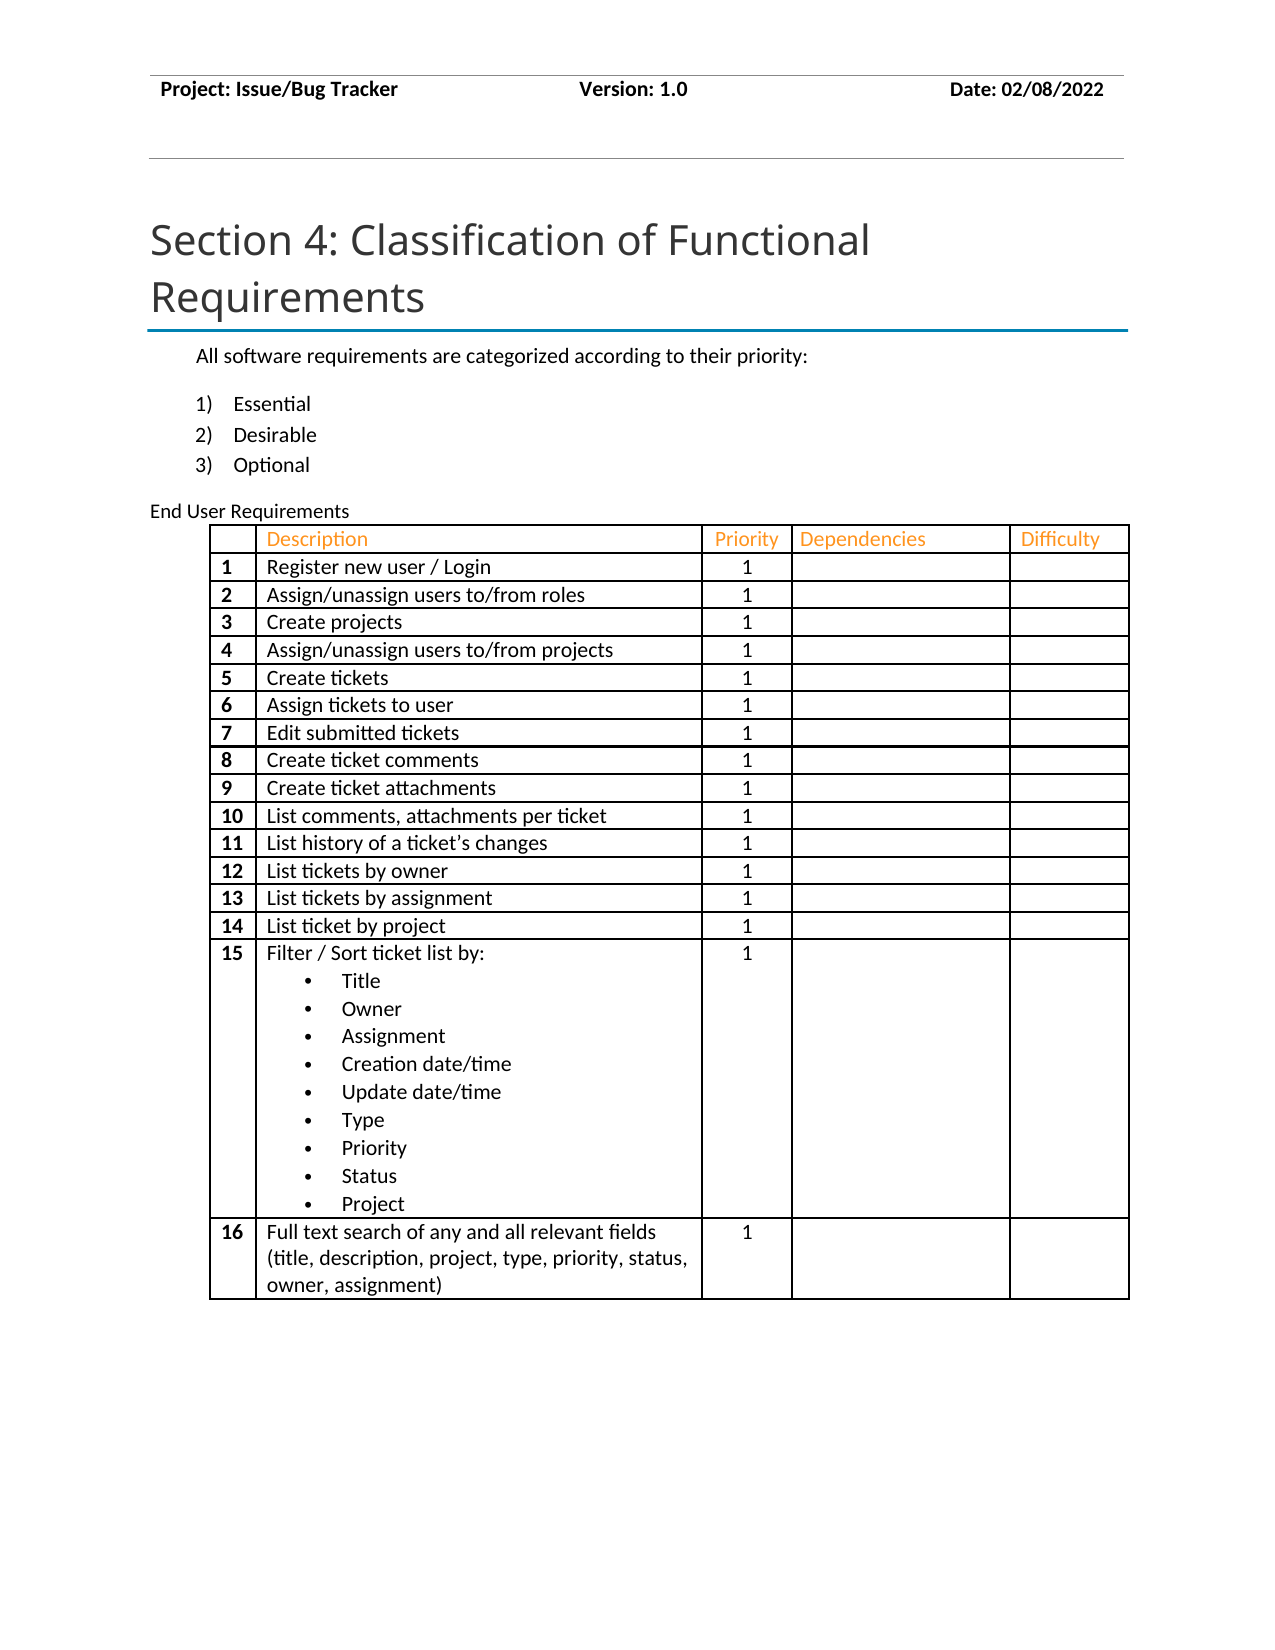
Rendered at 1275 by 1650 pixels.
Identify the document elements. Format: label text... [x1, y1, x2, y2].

table_cell 1 [703, 554, 791, 580]
table_cell 16 [211, 1219, 255, 1244]
table_cell [703, 1049, 791, 1077]
table_cell [703, 1271, 791, 1298]
table_cell [1011, 775, 1128, 801]
table_cell 1 [703, 830, 791, 856]
table_cell [211, 1245, 255, 1271]
table_header Dependencies [793, 526, 1009, 552]
table_cell [211, 1271, 255, 1298]
table_cell 1 [703, 775, 791, 801]
table_header Difficulty [1011, 526, 1128, 552]
table_cell [793, 775, 1009, 801]
table_cell 1 [703, 748, 791, 773]
table_cell [793, 1161, 1009, 1189]
table_cell [793, 720, 1009, 745]
table_cell [1011, 692, 1128, 718]
table_cell • [257, 1189, 327, 1217]
table_cell [1011, 885, 1128, 911]
table_cell [703, 966, 791, 993]
table_cell 1 [703, 803, 791, 828]
table_cell List tickets by assignment [257, 885, 701, 911]
table_cell • [257, 1161, 327, 1189]
table_cell [793, 803, 1009, 828]
table_cell 1 [703, 582, 791, 607]
table_cell [703, 1245, 791, 1271]
table_cell [793, 637, 1009, 662]
table_cell [1011, 748, 1128, 773]
table_cell [1011, 582, 1128, 607]
table_cell Title [327, 966, 701, 993]
table_cell [793, 609, 1009, 635]
table_cell • [257, 1133, 327, 1161]
table_cell [793, 913, 1009, 938]
table_cell [211, 1133, 255, 1161]
table_cell 1 [703, 940, 791, 966]
table_cell 1 [703, 913, 791, 938]
table_cell • [257, 994, 327, 1022]
table_cell [703, 1022, 791, 1049]
table_cell List ticket by project [257, 913, 701, 938]
text Section 4: Classification of Functional Requirements [150, 211, 1127, 325]
table_cell [1011, 1077, 1128, 1105]
table_cell [211, 1022, 255, 1049]
table_cell [211, 966, 255, 993]
table_cell 14 [211, 913, 255, 938]
table_cell Status [327, 1161, 701, 1189]
table_cell [1011, 1271, 1128, 1298]
table_cell [793, 885, 1009, 911]
table_cell Creation date/time [327, 1049, 701, 1077]
table_cell 15 [211, 940, 255, 966]
table_cell Create ticket comments [257, 748, 701, 773]
list Desirable [195, 421, 1127, 447]
table_cell 1 [703, 1219, 791, 1244]
table_cell 1 [703, 609, 791, 635]
table_cell 12 [211, 858, 255, 883]
table_cell 1 [703, 720, 791, 745]
list Optional [195, 451, 1127, 478]
table_cell [793, 994, 1009, 1022]
table_cell [1011, 665, 1128, 690]
table_cell 8 [211, 748, 255, 773]
table_cell 4 [211, 637, 255, 662]
table_cell [703, 1077, 791, 1105]
list Essential [195, 390, 1127, 417]
table_cell Type [327, 1105, 701, 1133]
table_cell Assign/unassign users to/from projects [257, 637, 701, 662]
table_cell [1011, 940, 1128, 966]
table_cell Full text search of any and all relevant fields [257, 1219, 701, 1244]
table_cell [211, 994, 255, 1022]
table_cell [211, 1105, 255, 1133]
table_cell [793, 1271, 1009, 1298]
table_cell [793, 692, 1009, 718]
table_cell 13 [211, 885, 255, 911]
table_cell [1011, 913, 1128, 938]
table_cell [793, 1189, 1009, 1217]
table_cell • [257, 1105, 327, 1133]
table_cell Project [327, 1189, 701, 1217]
table_cell 1 [211, 554, 255, 580]
table_cell [793, 582, 1009, 607]
table_cell Assign tickets to user [257, 692, 701, 718]
table_cell Assignment [327, 1022, 701, 1049]
table_cell • [257, 1049, 327, 1077]
table_cell [1011, 966, 1128, 993]
table_cell [1011, 1049, 1128, 1077]
table_cell [793, 665, 1009, 690]
table_cell [1011, 1105, 1128, 1133]
table_cell [1011, 720, 1128, 745]
table_cell 9 [211, 775, 255, 801]
table_cell 7 [211, 720, 255, 745]
table_cell List tickets by owner [257, 858, 701, 883]
table_cell [1011, 994, 1128, 1022]
table_cell 10 [211, 803, 255, 828]
table_cell 1 [703, 665, 791, 690]
table_cell [703, 994, 791, 1022]
table_cell Priority [327, 1133, 701, 1161]
table_cell 3 [211, 609, 255, 635]
table_cell [793, 1077, 1009, 1105]
table_header [211, 526, 255, 552]
table_cell Filter / Sort ticket list by: [257, 940, 701, 966]
table_cell Update date/time [327, 1077, 701, 1105]
table_cell [1011, 554, 1128, 580]
table_cell • [257, 966, 327, 993]
table_header Priority [703, 526, 791, 552]
table_cell Create tickets [257, 665, 701, 690]
table_cell 1 [703, 858, 791, 883]
table_cell [1011, 858, 1128, 883]
table_cell Owner [327, 994, 701, 1022]
table_cell [211, 1049, 255, 1077]
table_cell [1011, 1161, 1128, 1189]
table_cell Create projects [257, 609, 701, 635]
table_cell [1011, 1219, 1128, 1244]
table_cell List history of a ticket’s changes [257, 830, 701, 856]
table_cell [211, 1077, 255, 1105]
table_cell [793, 1245, 1009, 1271]
table_cell • [257, 1077, 327, 1105]
table_cell [793, 1219, 1009, 1244]
text All software requirements are categorized according to their priority: [196, 343, 1127, 369]
table_cell [703, 1161, 791, 1189]
table_cell 1 [703, 637, 791, 662]
table_cell [793, 858, 1009, 883]
table_cell [703, 1189, 791, 1217]
table_cell 1 [703, 692, 791, 718]
table_cell 1 [703, 885, 791, 911]
table_cell Create ticket attachments [257, 775, 701, 801]
table_cell [793, 1105, 1009, 1133]
table_cell owner, assignment) [257, 1271, 701, 1298]
table_cell Register new user / Login [257, 554, 701, 580]
table_cell [793, 966, 1009, 993]
table_cell [1011, 803, 1128, 828]
table_cell Assign/unassign users to/from roles [257, 582, 701, 607]
table_cell [1011, 1245, 1128, 1271]
table_cell [1011, 1022, 1128, 1049]
table_cell [1011, 637, 1128, 662]
table_cell • [257, 1022, 327, 1049]
table_cell Edit submitted tickets [257, 720, 701, 745]
table_cell [1011, 1133, 1128, 1161]
table_cell [703, 1105, 791, 1133]
table_cell [793, 748, 1009, 773]
table_cell [1011, 1189, 1128, 1217]
table_header Description [257, 526, 701, 552]
table_cell [793, 1049, 1009, 1077]
table_cell [793, 1022, 1009, 1049]
table_cell List comments, attachments per ticket [257, 803, 701, 828]
table_cell 2 [211, 582, 255, 607]
table_cell 5 [211, 665, 255, 690]
table_cell [793, 940, 1009, 966]
text End User Requirements [150, 499, 1127, 524]
table_cell [793, 554, 1009, 580]
table_cell [211, 1189, 255, 1217]
table_cell [1011, 609, 1128, 635]
table_cell [1011, 830, 1128, 856]
table_cell [211, 1161, 255, 1189]
table_cell [793, 830, 1009, 856]
table_cell [793, 1133, 1009, 1161]
table_cell 11 [211, 830, 255, 856]
table_cell 6 [211, 692, 255, 718]
table_cell (title, description, project, type, priority, status, [257, 1245, 701, 1271]
table_cell [703, 1133, 791, 1161]
